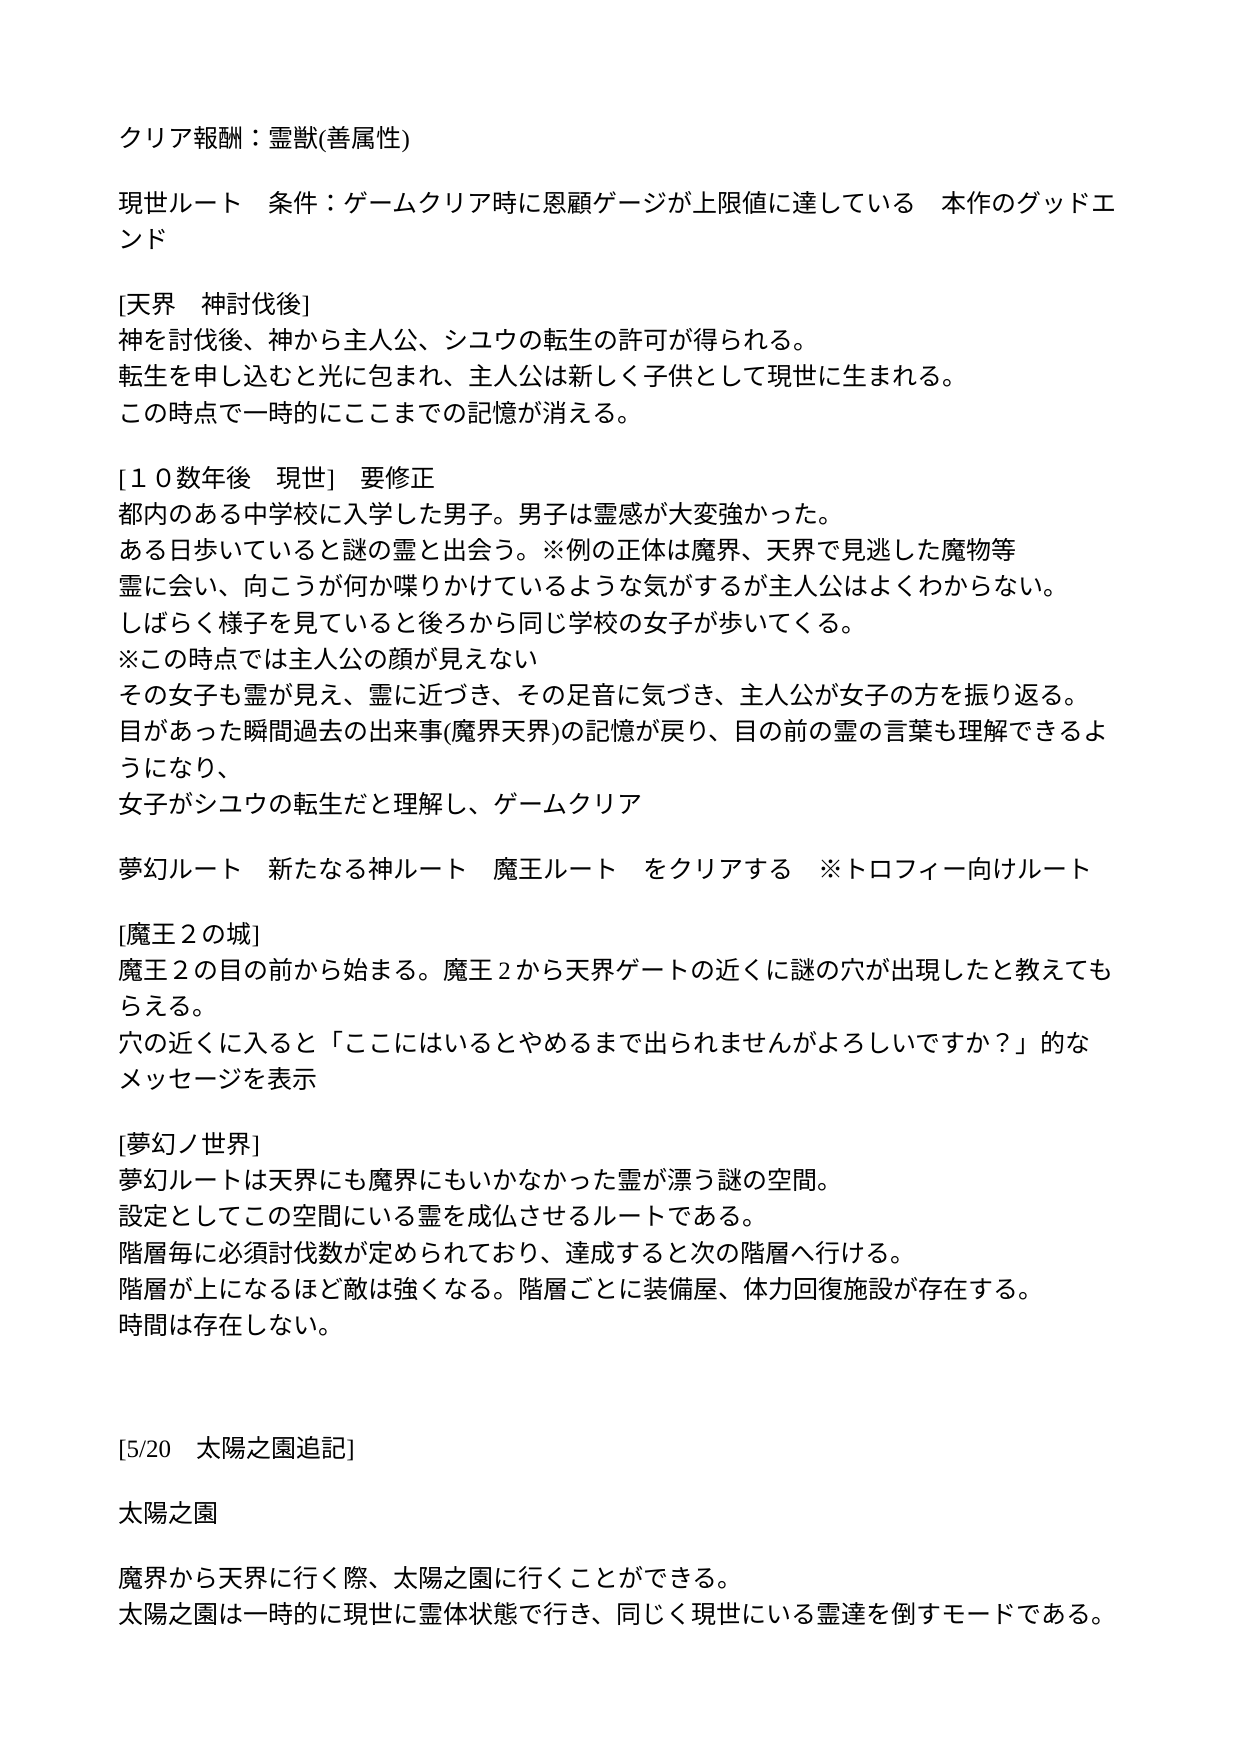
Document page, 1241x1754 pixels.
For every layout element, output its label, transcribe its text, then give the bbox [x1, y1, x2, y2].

text 霊に会い、向こうが何か喋りかけているような気がするが主人公はよくわからない。 [118, 567, 1122, 603]
text ※この時点では主人公の顔が見えない [118, 639, 1122, 676]
text [夢幻ノ世界] [118, 1124, 1122, 1161]
text 現世ルート 条件：ゲームクリア時に恩顧ゲージが上限値に達している 本作のグッドエンド [118, 183, 1122, 256]
text [天界 神討伐後] [118, 284, 1122, 321]
text [１０数年後 現世] 要修正 [118, 458, 1122, 494]
text 夢幻ルートは天界にも魔界にもいかなかった霊が漂う謎の空間。 [118, 1161, 1122, 1197]
text 魔王２の目の前から始まる。魔王2から天界ゲートの近くに謎の穴が出現したと教えてもらえる。 [118, 951, 1122, 1023]
text [魔王２の城] [118, 914, 1122, 951]
text 時間は存在しない。 [118, 1306, 1122, 1342]
text その女子も霊が見え、霊に近づき、その足音に気づき、主人公が女子の方を振り返る。 [118, 676, 1122, 712]
text 女子がシユウの転生だと理解し、ゲームクリア [118, 784, 1122, 821]
text クリア報酬：霊獣(善属性) [118, 118, 1122, 154]
text ある日歩いていると謎の霊と出会う。※例の正体は魔界、天界で見逃した魔物等 [118, 531, 1122, 567]
text 夢幻ルート 新たなる神ルート 魔王ルート をクリアする ※トロフィー向けルート [118, 849, 1122, 886]
text 転生を申し込むと光に包まれ、主人公は新しく子供として現世に生まれる。 [118, 357, 1122, 393]
text しばらく様子を見ていると後ろから同じ学校の女子が歩いてくる。 [118, 603, 1122, 639]
text 都内のある中学校に入学した男子。男子は霊感が大変強かった。 [118, 494, 1122, 531]
text 階層毎に必須討伐数が定められており、達成すると次の階層へ行ける。 [118, 1233, 1122, 1269]
text 階層が上になるほど敵は強くなる。階層ごとに装備屋、体力回復施設が存在する。 [118, 1269, 1122, 1306]
text 設定としてこの空間にいる霊を成仏させるルートである。 [118, 1197, 1122, 1233]
text この時点で一時的にここまでの記憶が消える。 [118, 393, 1122, 429]
text 穴の近くに入ると「ここにはいるとやめるまで出られませんがよろしいですか？」的なメッセージを表示 [118, 1023, 1122, 1096]
text [5/20 太陽之園追記] [118, 1428, 1122, 1464]
text 神を討伐後、神から主人公、シユウの転生の許可が得られる。 [118, 321, 1122, 357]
text 太陽之園 [118, 1493, 1122, 1529]
text 目があった瞬間過去の出来事(魔界天界)の記憶が戻り、目の前の霊の言葉も理解できるようになり、 [118, 712, 1122, 784]
text 太陽之園は一時的に現世に霊体状態で行き、同じく現世にいる霊達を倒すモードである。 [118, 1594, 1122, 1631]
text 魔界から天界に行く際、太陽之園に行くことができる。 [118, 1558, 1122, 1594]
